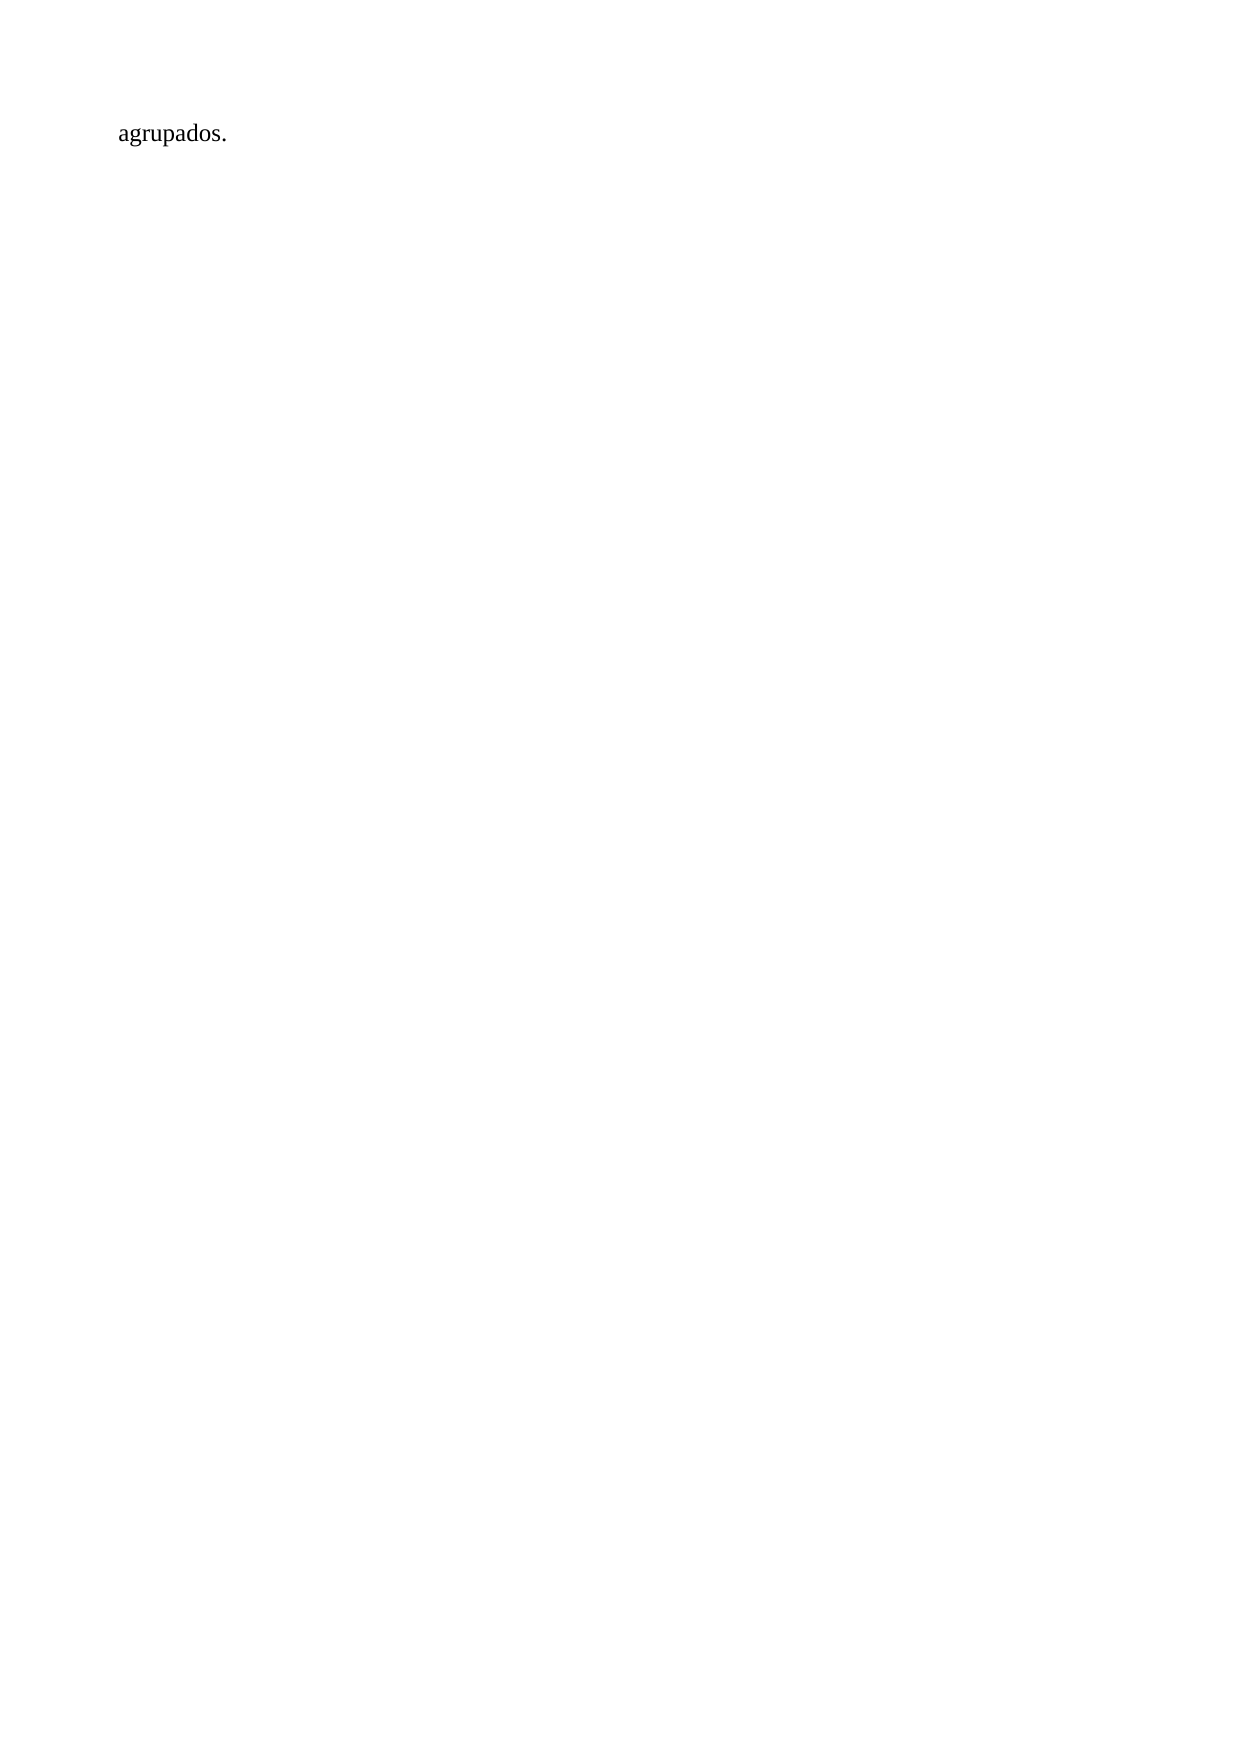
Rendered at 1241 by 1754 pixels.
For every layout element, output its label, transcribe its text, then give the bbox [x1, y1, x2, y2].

text agrupados. [118, 118, 1122, 147]
